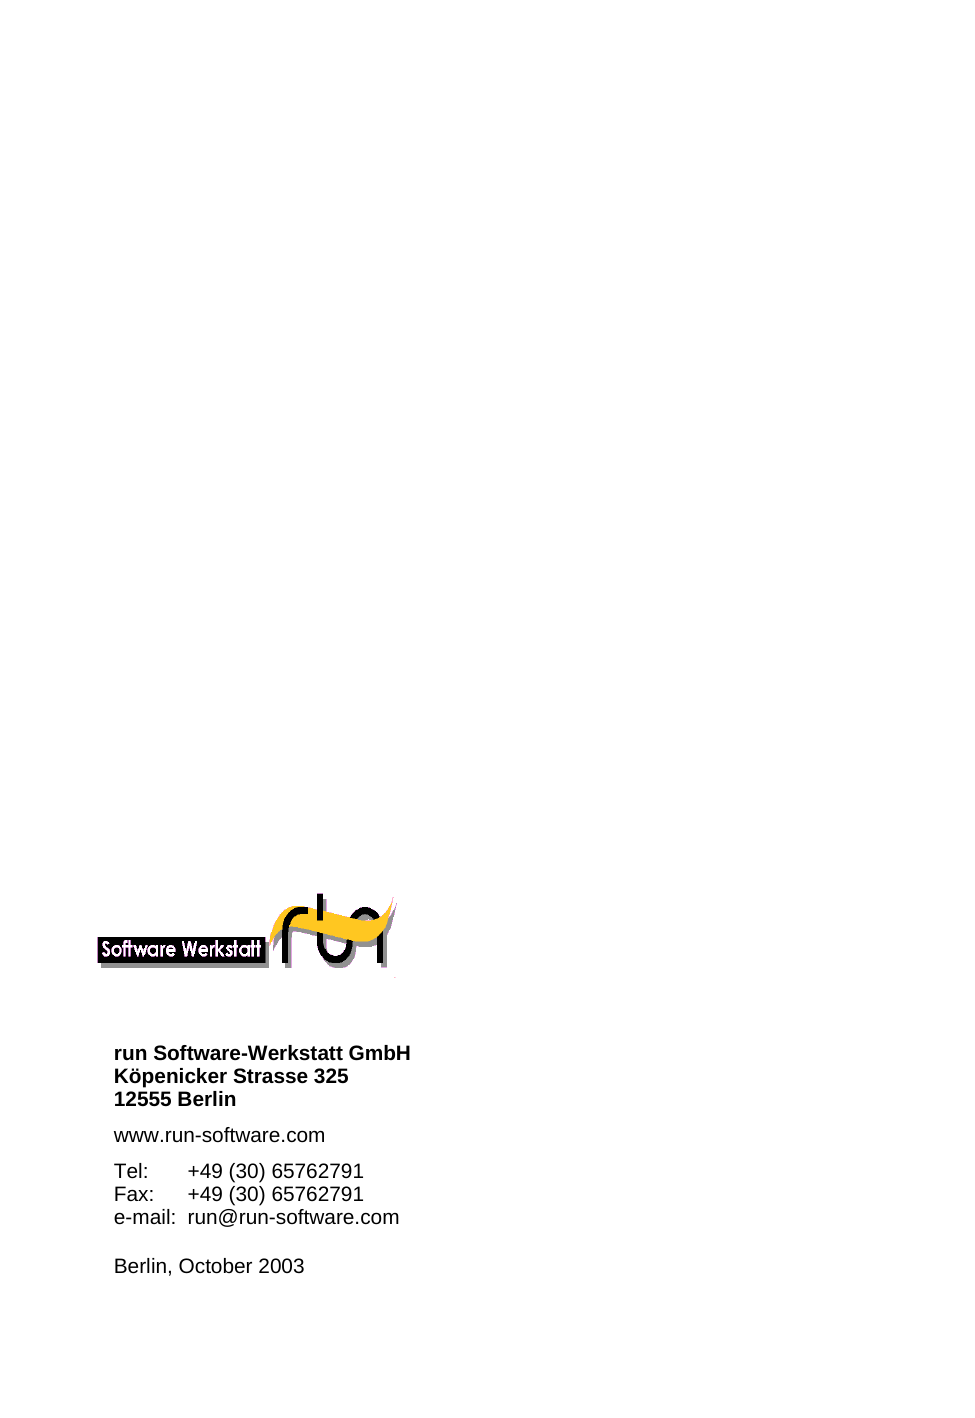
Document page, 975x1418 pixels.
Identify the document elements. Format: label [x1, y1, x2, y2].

picture [86, 892, 412, 1023]
